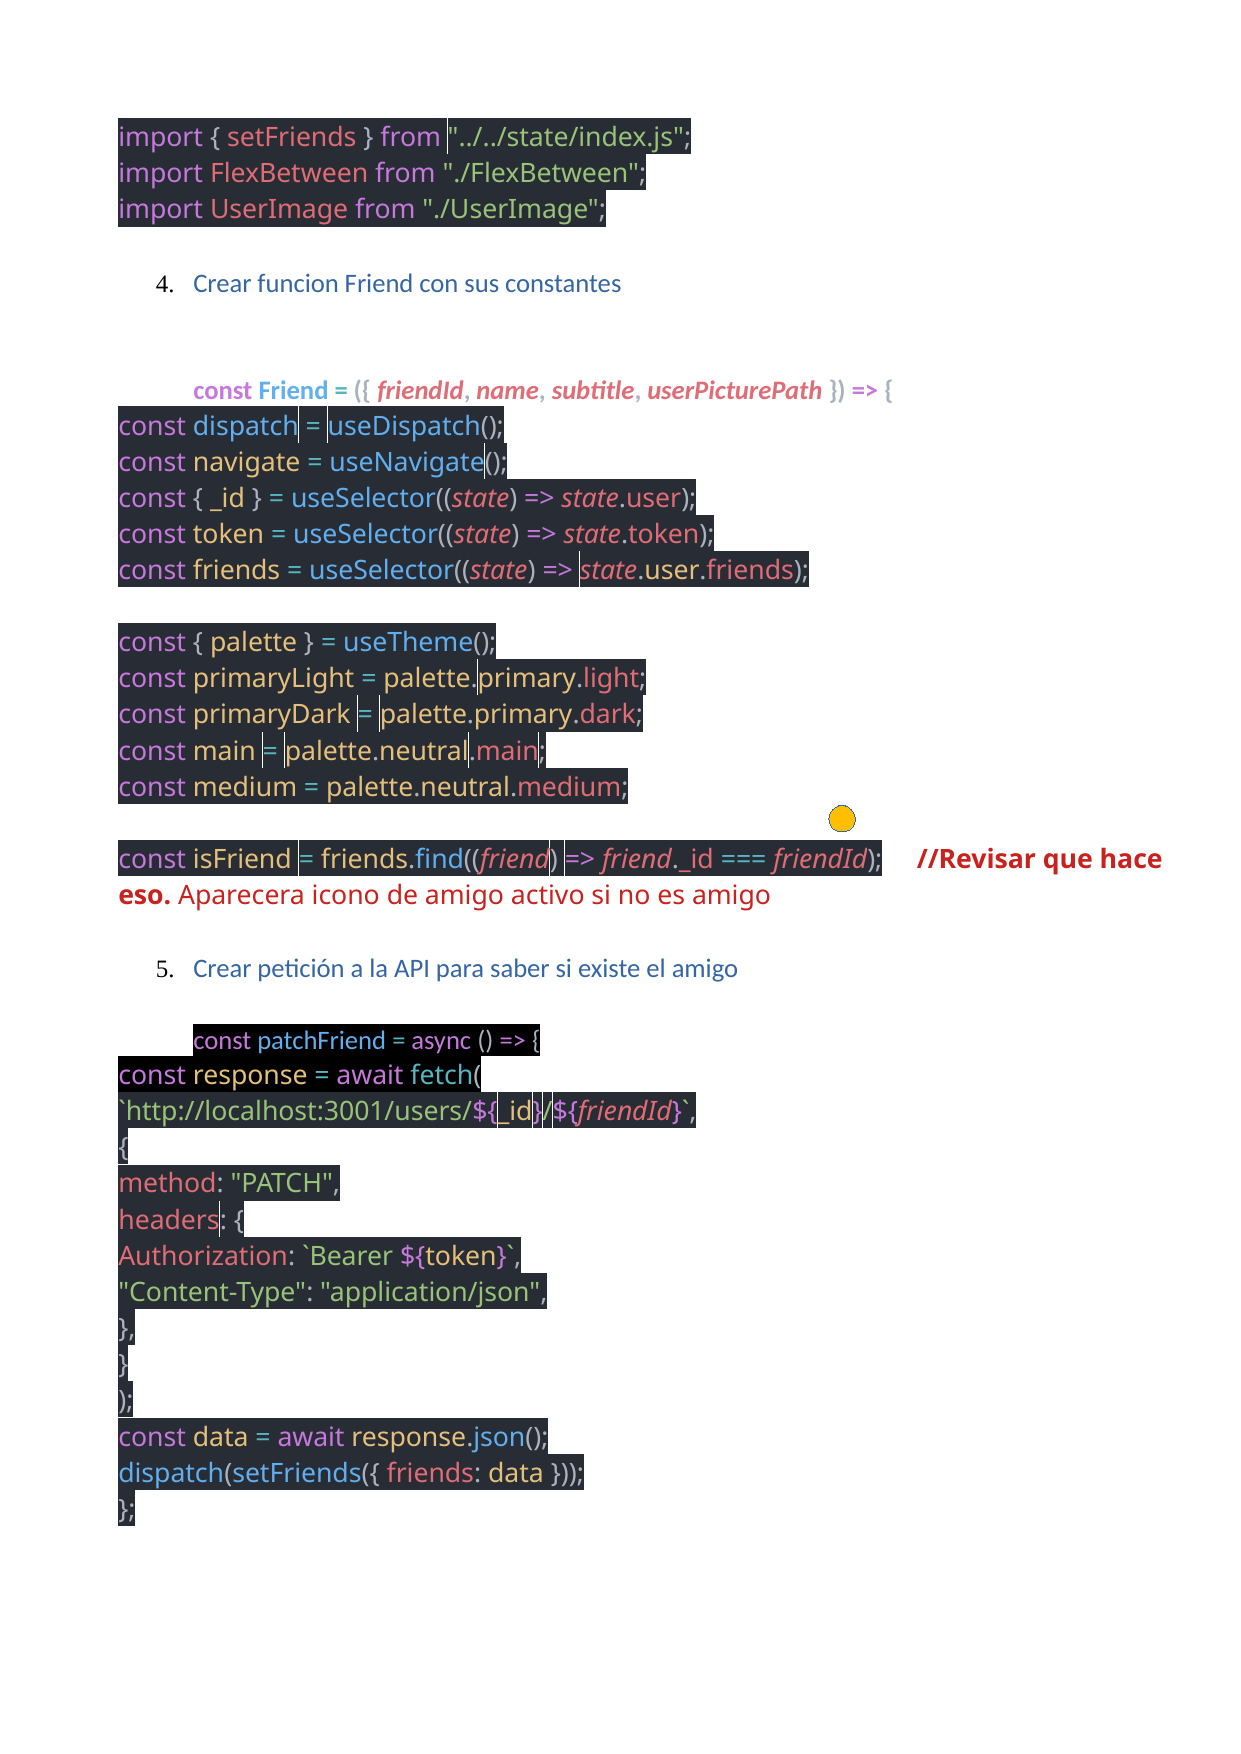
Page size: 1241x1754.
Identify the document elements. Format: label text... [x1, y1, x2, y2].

text const primaryDark = palette.primary.dark; [118, 695, 1175, 732]
text import FlexBetween from "./FlexBetween"; [118, 154, 1175, 190]
list Crear petición a la API para saber si existe el amigo const patchFriend = async () => { [156, 948, 1175, 1056]
text const { palette } = useTheme(); [118, 623, 1175, 659]
text const response = await fetch( [118, 1056, 1175, 1092]
text dispatch(setFriends({ friends: data })); [118, 1454, 1175, 1490]
text const friends = useSelector((state) => state.user.friends); [118, 551, 1175, 587]
text const token = useSelector((state) => state.token); [118, 515, 1175, 551]
text const navigate = useNavigate(); [118, 443, 1175, 479]
text }; [118, 1490, 1175, 1562]
text const primaryLight = palette.primary.light; [118, 659, 1175, 695]
text const data = await response.json(); [118, 1417, 1175, 1454]
list Crear funcion Friend con sus constantes const Friend = ({ friendId, name, subtitle, userPicturePath }) => { [156, 263, 1175, 406]
text ); [118, 1381, 1175, 1417]
text const isFriend = friends.find((friend) => friend._id === friendId); //Revisar que hace eso. Aparecera icono de amigo activo si no es amigo [118, 840, 1175, 912]
text headers: { [118, 1201, 1175, 1237]
text import UserImage from "./UserImage"; [118, 190, 1175, 263]
text { [118, 1128, 1175, 1164]
text const dispatch = useDispatch(); [118, 406, 1175, 443]
text Authorization: `Bearer ${token}`, [118, 1237, 1175, 1273]
text const { _id } = useSelector((state) => state.user); [118, 479, 1175, 515]
text import { setFriends } from "../../state/index.js"; [118, 118, 1175, 154]
text "Content-Type": "application/json", [118, 1273, 1175, 1309]
text `http://localhost:3001/users/${_id}/${friendId}`, [118, 1092, 1175, 1128]
text const main = palette.neutral.main; [118, 732, 1175, 768]
text method: "PATCH", [118, 1164, 1175, 1201]
text } [118, 1345, 1175, 1381]
text const medium = palette.neutral.medium; [118, 768, 1175, 804]
text }, [118, 1309, 1175, 1345]
